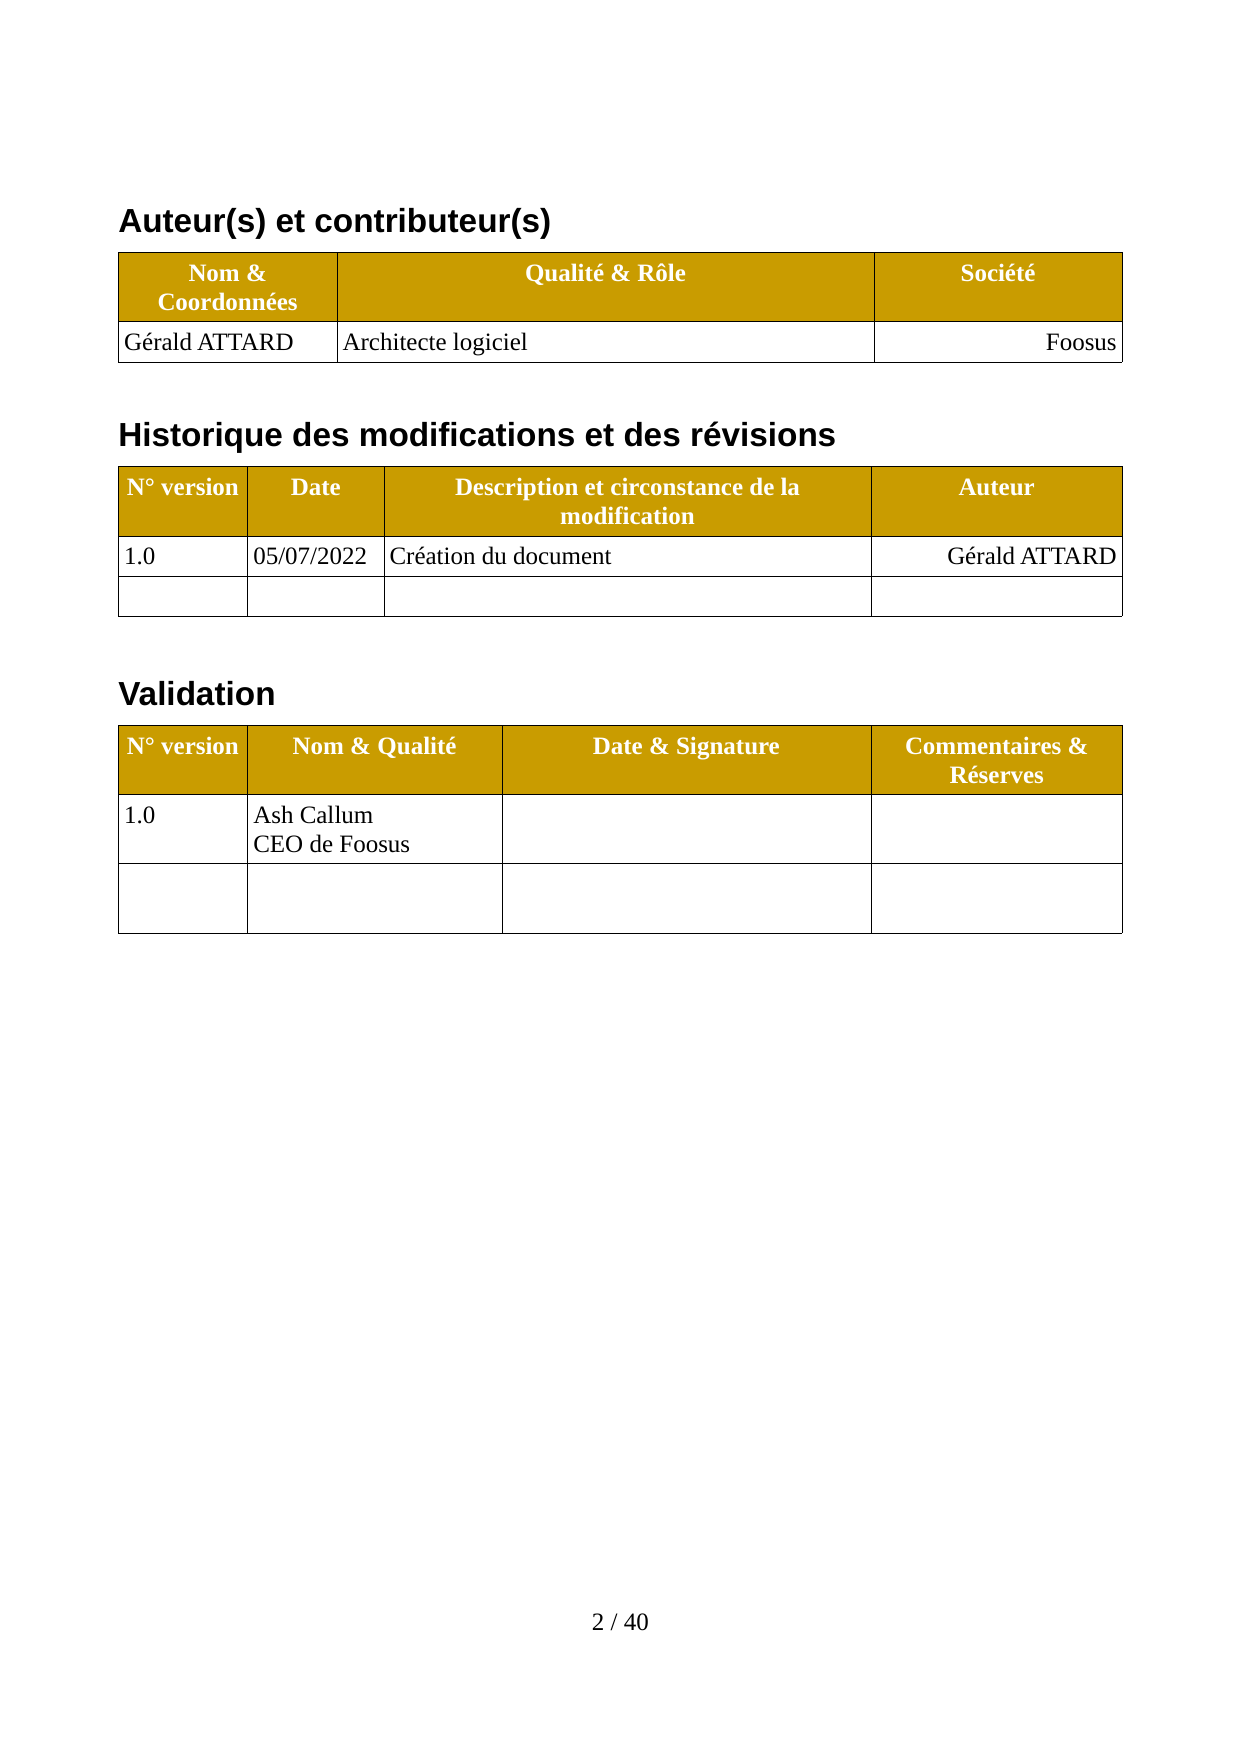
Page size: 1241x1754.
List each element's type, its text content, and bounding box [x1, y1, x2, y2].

table_cell 1.0 [119, 537, 247, 576]
table_cell [385, 577, 871, 616]
table_header Qualité & Rôle [338, 253, 874, 321]
table_cell [248, 577, 384, 616]
table_cell [248, 864, 502, 932]
table_cell Ash Callum CEO de Foosus [248, 795, 502, 863]
table_cell [503, 795, 871, 863]
table_cell [872, 577, 1122, 616]
table_header Date [248, 467, 384, 536]
table_cell [872, 795, 1122, 863]
subtitle Historique des modifications et des révisions [118, 416, 1122, 454]
table_cell Gérald ATTARD [872, 537, 1122, 576]
subtitle Validation [118, 674, 1122, 713]
table_header Société [875, 253, 1122, 321]
table_header Commentaires & Réserves [872, 726, 1122, 794]
table_cell Foosus [875, 322, 1122, 362]
table_header N° version [119, 726, 247, 794]
subtitle Auteur(s) et contributeur(s) [118, 201, 1122, 240]
table_header Date & Signature [503, 726, 871, 794]
table_cell Architecte logiciel [338, 322, 874, 362]
table_cell [119, 577, 247, 616]
table_header N° version [119, 467, 247, 536]
table_cell Création du document [385, 537, 871, 576]
table_header Nom & Coordonnées [119, 253, 337, 321]
table_cell [503, 864, 871, 932]
table_header Description et circonstance de la modification [385, 467, 871, 536]
table_cell 1.0 [119, 795, 247, 863]
table_header Nom & Qualité [248, 726, 502, 794]
table_cell Gérald ATTARD [119, 322, 337, 362]
table_header Auteur [872, 467, 1122, 536]
table_cell [872, 864, 1122, 932]
table_cell 05/07/2022 [248, 537, 384, 576]
table_cell [119, 864, 247, 932]
